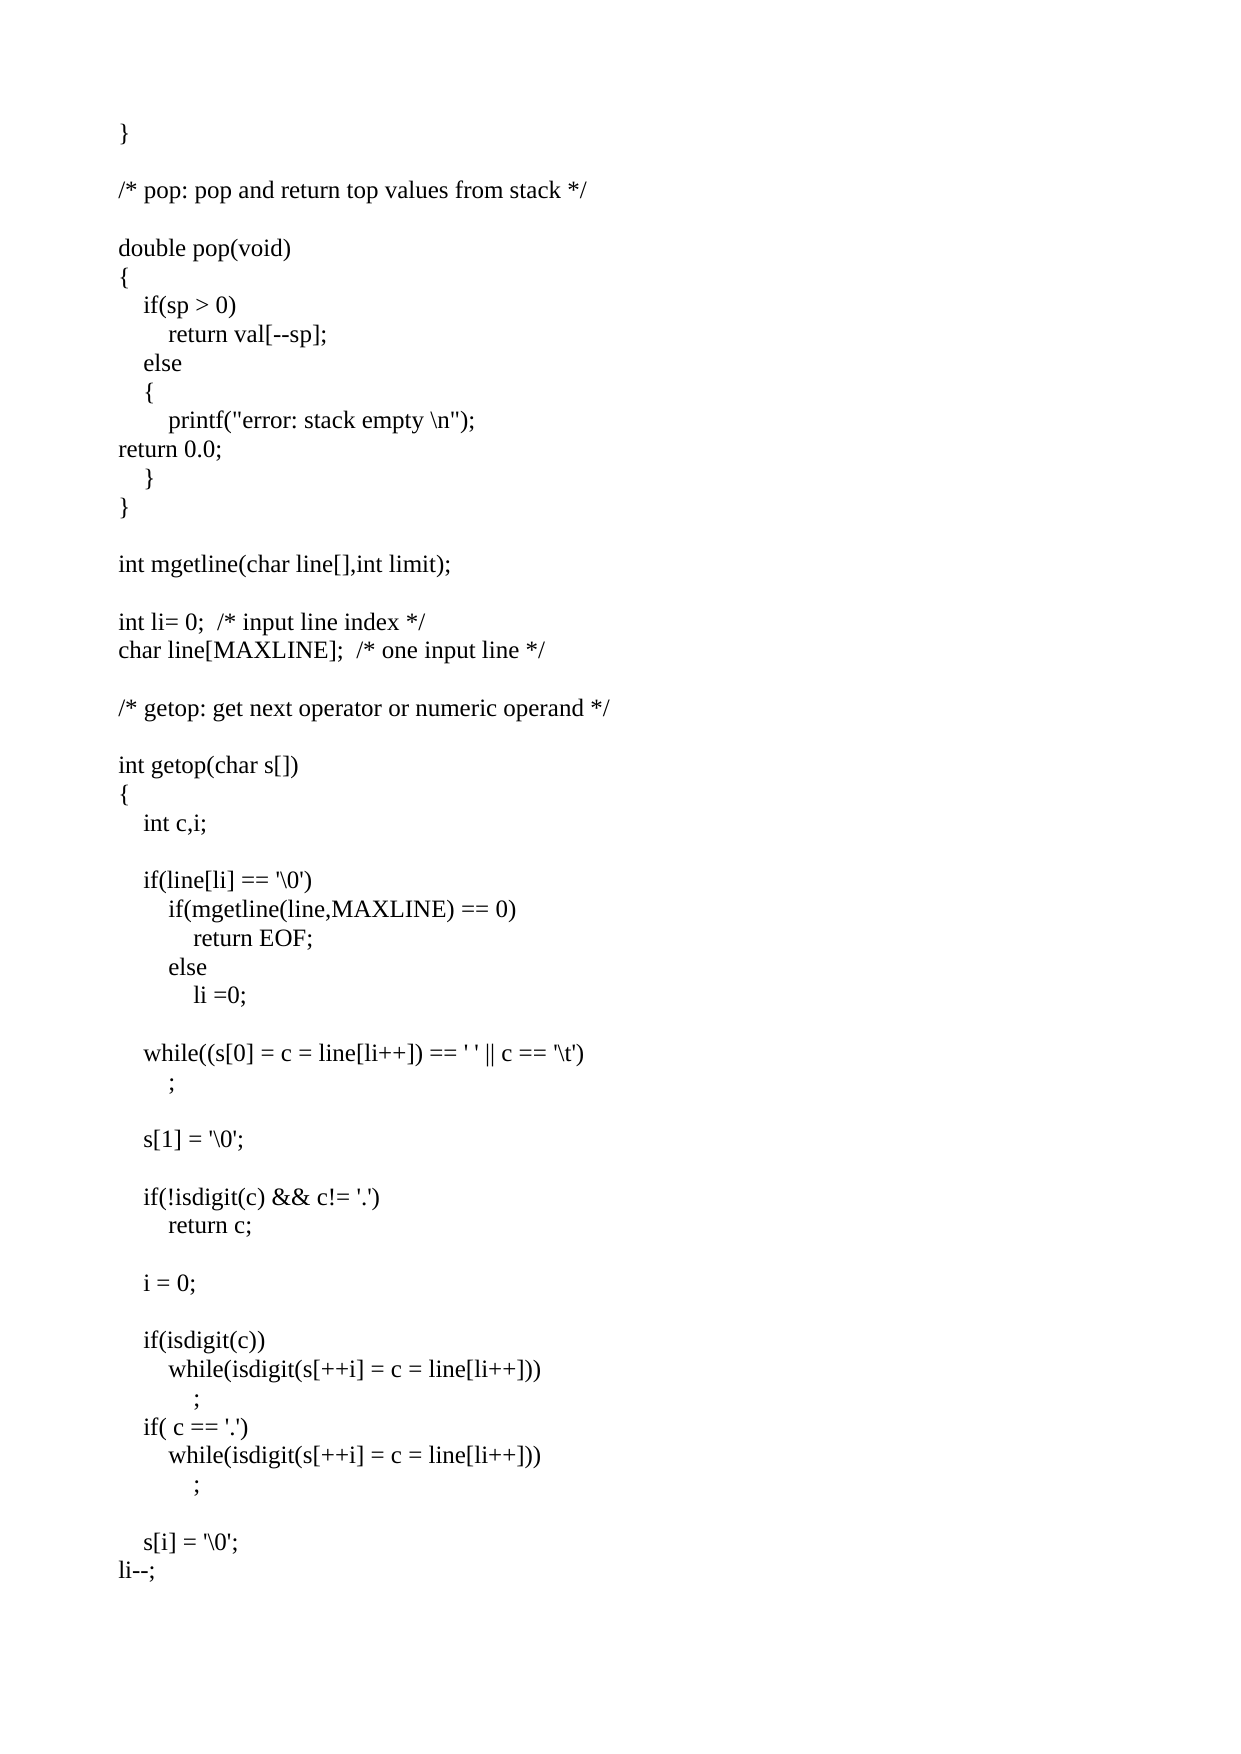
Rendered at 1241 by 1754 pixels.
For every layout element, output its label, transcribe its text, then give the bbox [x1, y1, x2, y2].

text printf("error: stack empty \n"); [118, 406, 1122, 434]
text li--; [118, 1556, 1122, 1584]
text ; [118, 1067, 1122, 1096]
text return c; [118, 1211, 1122, 1239]
text double pop(void) [118, 233, 1122, 262]
text } [118, 463, 1122, 492]
text } [118, 118, 1122, 147]
text s[i] = '\0'; [118, 1527, 1122, 1556]
text while(isdigit(s[++i] = c = line[li++])) [118, 1354, 1122, 1383]
text /* getop: get next operator or numeric operand */ [118, 693, 1122, 722]
text int li= 0; /* input line index */ [118, 607, 1122, 636]
text int mgetline(char line[],int limit); [118, 549, 1122, 578]
text else [118, 952, 1122, 981]
text li =0; [118, 981, 1122, 1009]
text if(!isdigit(c) && c!= '.') [118, 1182, 1122, 1211]
text return EOF; [118, 923, 1122, 952]
text if(isdigit(c)) [118, 1326, 1122, 1354]
text char line[MAXLINE]; /* one input line */ [118, 636, 1122, 664]
text while(isdigit(s[++i] = c = line[li++])) [118, 1441, 1122, 1469]
text while((s[0] = c = line[li++]) == ' ' || c == '\t') [118, 1038, 1122, 1067]
text return 0.0; [118, 434, 1122, 463]
text if(line[li] == '\0') [118, 866, 1122, 894]
text if( c == '.') [118, 1412, 1122, 1441]
text if(sp > 0) [118, 291, 1122, 319]
text } [118, 492, 1122, 521]
text return val[--sp]; [118, 319, 1122, 348]
text int c,i; [118, 808, 1122, 837]
text i = 0; [118, 1268, 1122, 1297]
text if(mgetline(line,MAXLINE) == 0) [118, 894, 1122, 923]
text s[1] = '\0'; [118, 1124, 1122, 1153]
text { [118, 377, 1122, 406]
text { [118, 779, 1122, 808]
text else [118, 348, 1122, 377]
text int getop(char s[]) [118, 751, 1122, 779]
text ; [118, 1469, 1122, 1498]
text /* pop: pop and return top values from stack */ [118, 176, 1122, 204]
text { [118, 262, 1122, 291]
text ; [118, 1383, 1122, 1412]
